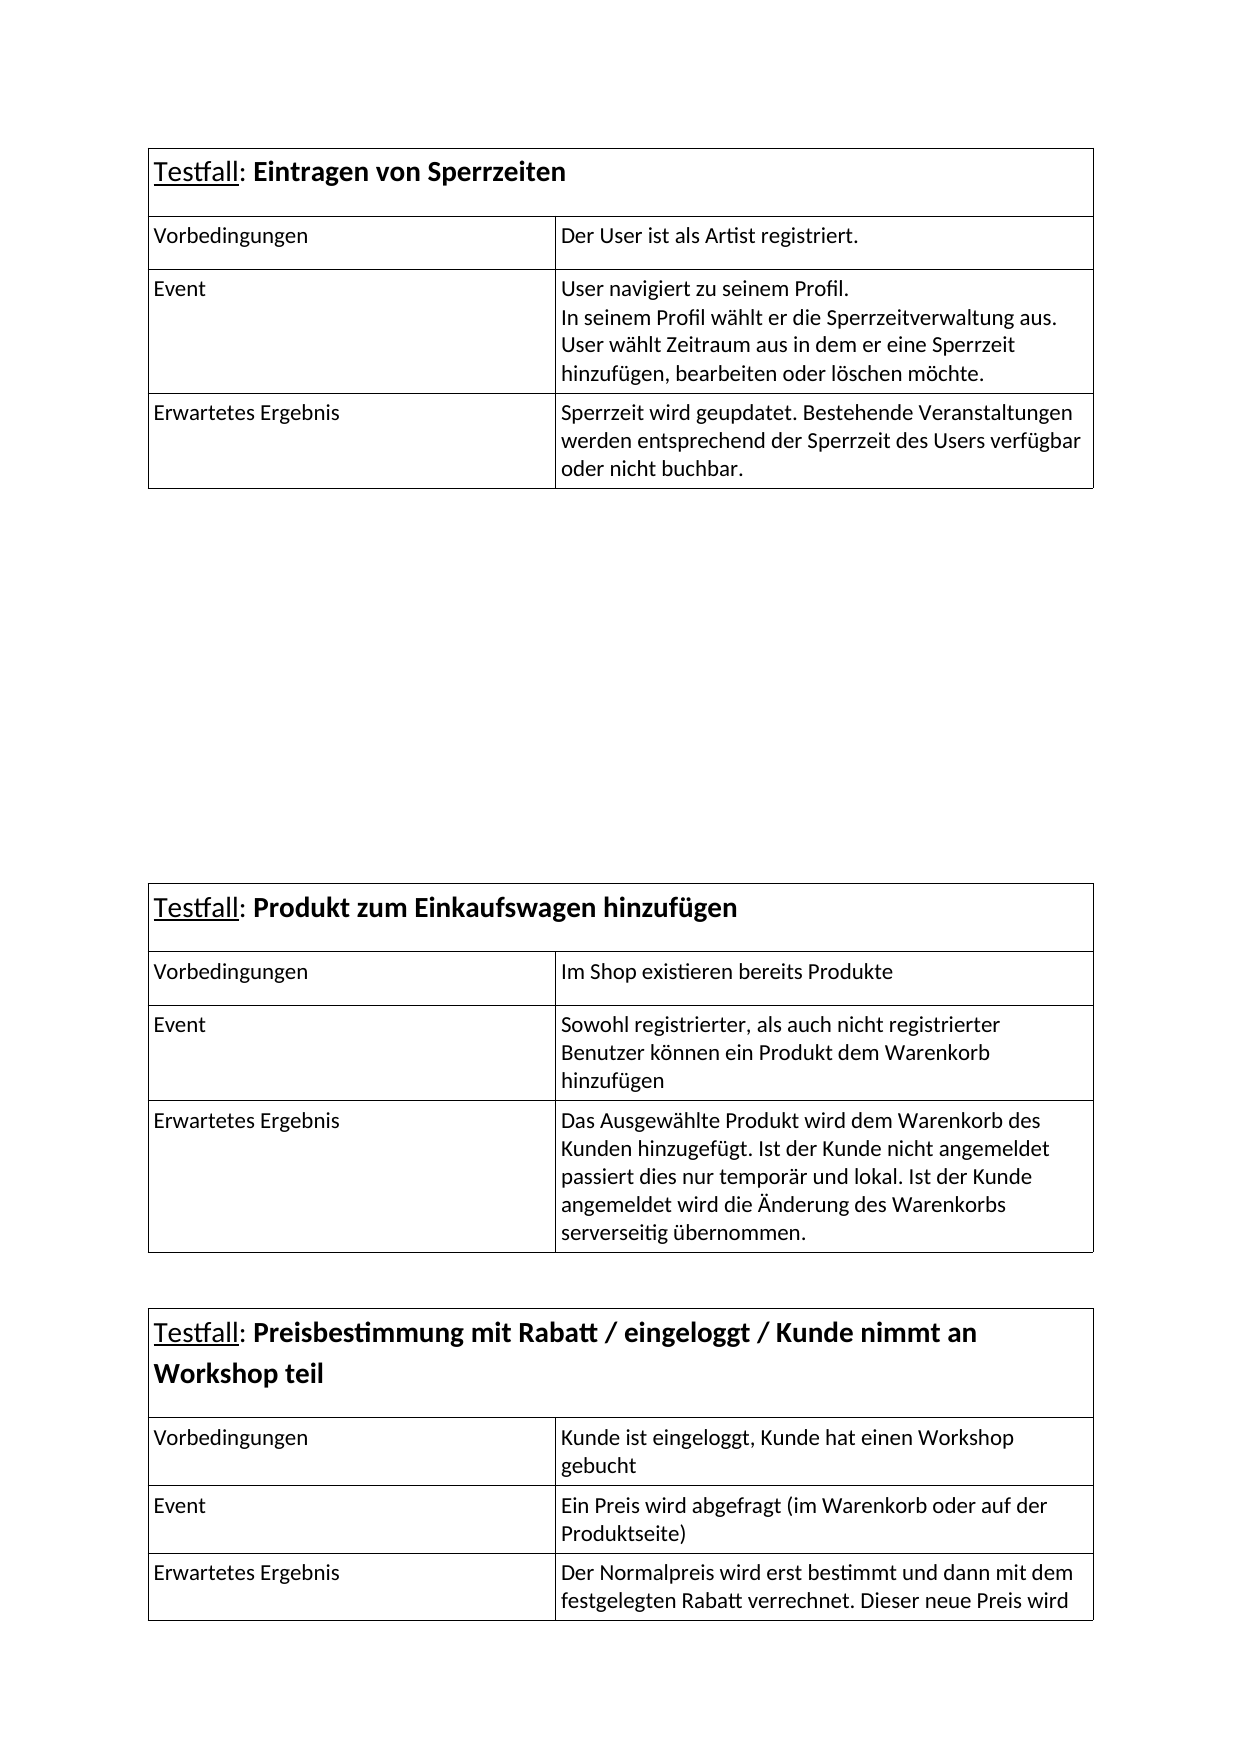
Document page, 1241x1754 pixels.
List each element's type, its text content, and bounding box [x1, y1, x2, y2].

table_cell User navigiert zu seinem Profil. In seinem Profil wählt er die Sperrzeitverwaltung aus. User wählt Zeitraum aus in dem er eine Sperrzeit hinzufügen, bearbeiten oder löschen möchte. [556, 270, 1093, 392]
table_cell Kunde ist eingeloggt, Kunde hat einen Workshop gebucht [556, 1418, 1093, 1485]
table_cell Event [149, 270, 555, 392]
table_header Testfall: Eintragen von Sperrzeiten [149, 149, 1093, 216]
table_cell Event [149, 1006, 555, 1100]
table_cell Erwartetes Ergebnis [149, 1101, 555, 1252]
table_cell Vorbedingungen [149, 952, 555, 1004]
table_cell Erwartetes Ergebnis [149, 1554, 555, 1620]
table_cell Erwartetes Ergebnis [149, 394, 555, 488]
table_cell Der User ist als Artist registriert. [556, 217, 1093, 269]
table_cell Ein Preis wird abgefragt (im Warenkorb oder auf der Produktseite) [556, 1486, 1093, 1552]
table_cell Der Normalpreis wird erst bestimmt und dann mit dem festgelegten Rabatt verrechnet. Dieser neue Preis wird [556, 1554, 1093, 1620]
table_header Testfall: Preisbestimmung mit Rabatt / eingeloggt / Kunde nimmt an Workshop teil [149, 1309, 1093, 1417]
table_cell Das Ausgewählte Produkt wird dem Warenkorb des Kunden hinzugefügt. Ist der Kunde nicht angemeldet passiert dies nur temporär und lokal. Ist der Kunde angemeldet wird die Änderung des Warenkorbs serverseitig übernommen. [556, 1101, 1093, 1252]
table_cell Vorbedingungen [149, 1418, 555, 1485]
table_cell Sperrzeit wird geupdatet. Bestehende Veranstaltungen werden entsprechend der Sperrzeit des Users verfügbar oder nicht buchbar. [556, 394, 1093, 488]
table_cell Vorbedingungen [149, 217, 555, 269]
table_cell Im Shop existieren bereits Produkte [556, 952, 1093, 1004]
table_cell Sowohl registrierter, als auch nicht registrierter Benutzer können ein Produkt dem Warenkorb hinzufügen [556, 1006, 1093, 1100]
table_cell Event [149, 1486, 555, 1552]
table_header Testfall: Produkt zum Einkaufswagen hinzufügen [149, 884, 1093, 951]
